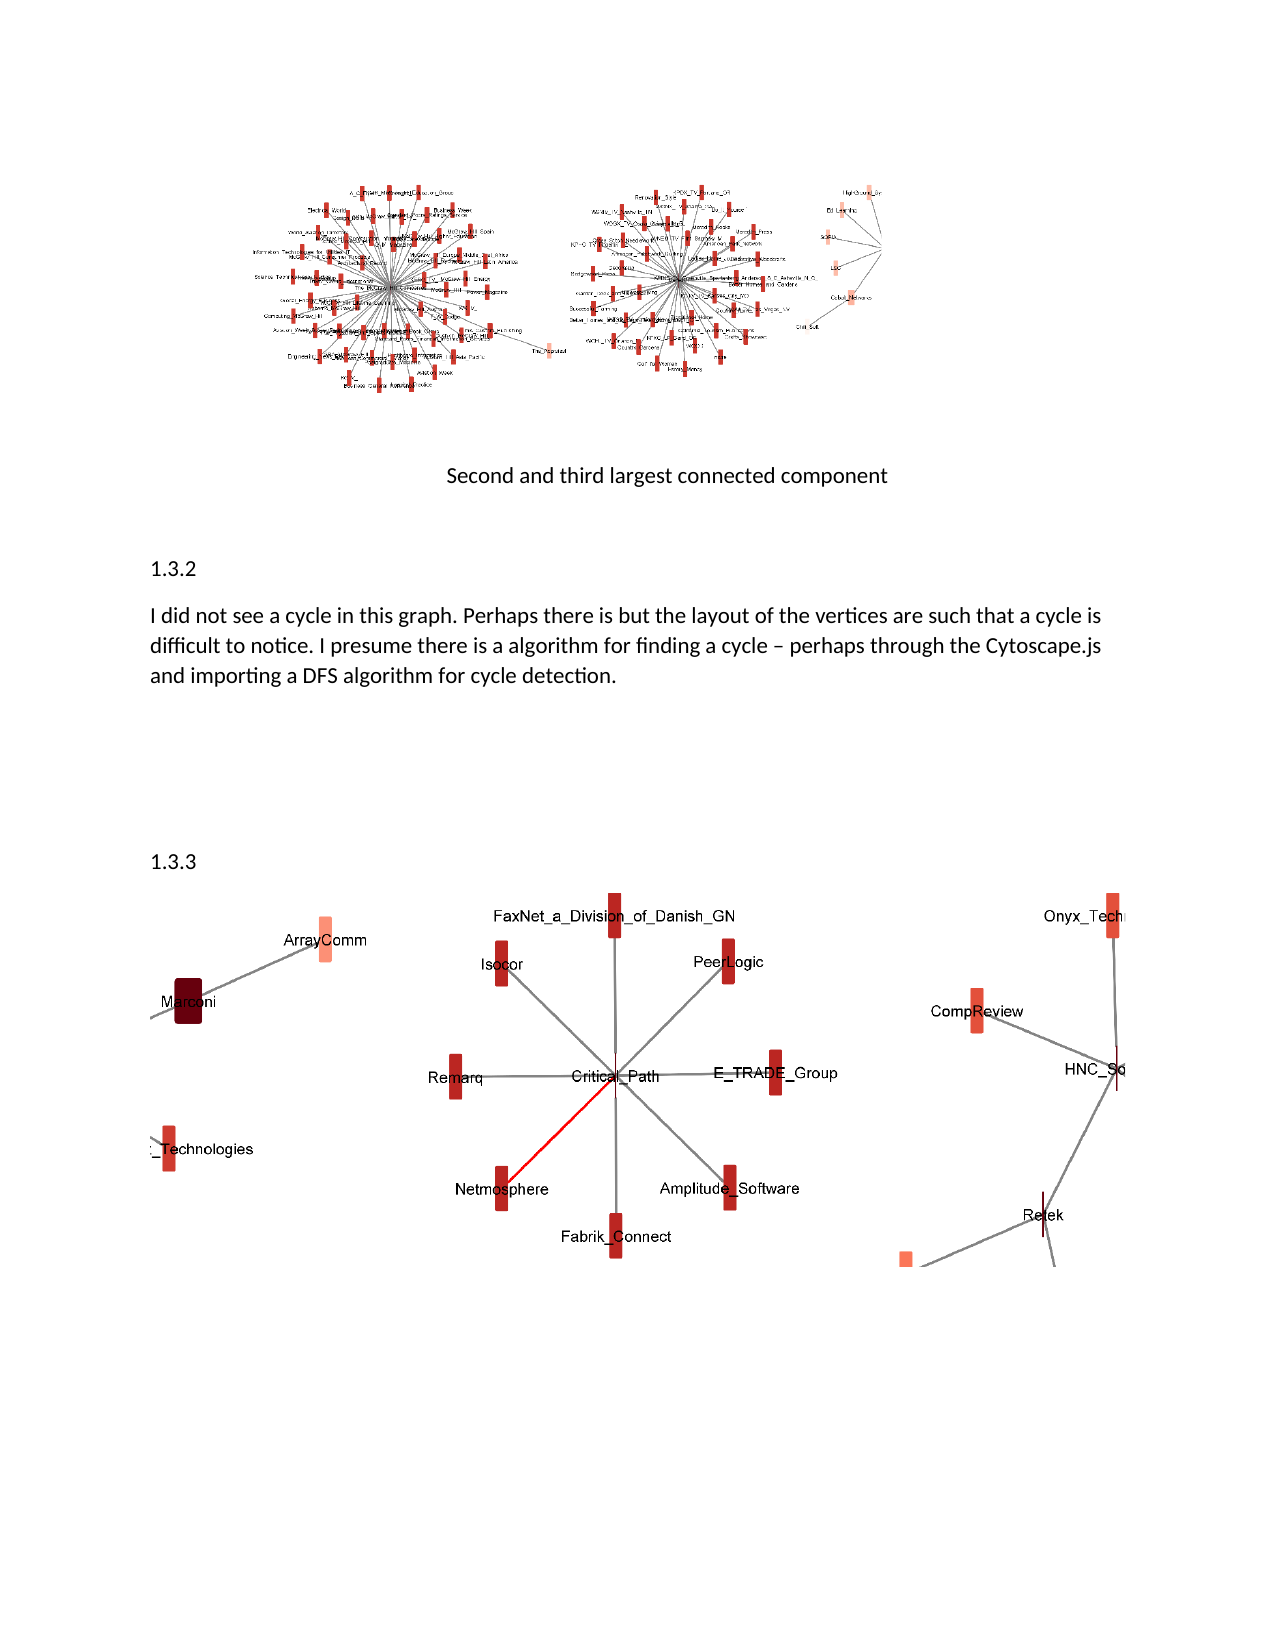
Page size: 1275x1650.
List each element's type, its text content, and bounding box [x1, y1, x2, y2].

text Second and third largest connected component [150, 150, 1125, 489]
text 1.3.2 [150, 554, 1125, 582]
text 1.3.3 [150, 847, 1125, 875]
text I did not see a cycle in this graph. Perhaps there is but the layout of the vertices are such that a cycle is difficult to notice. I presume there is a algorithm for finding a cycle – perhaps through the Cytoscape.js and importing a DFS algorithm for cycle detection. [150, 601, 1125, 689]
